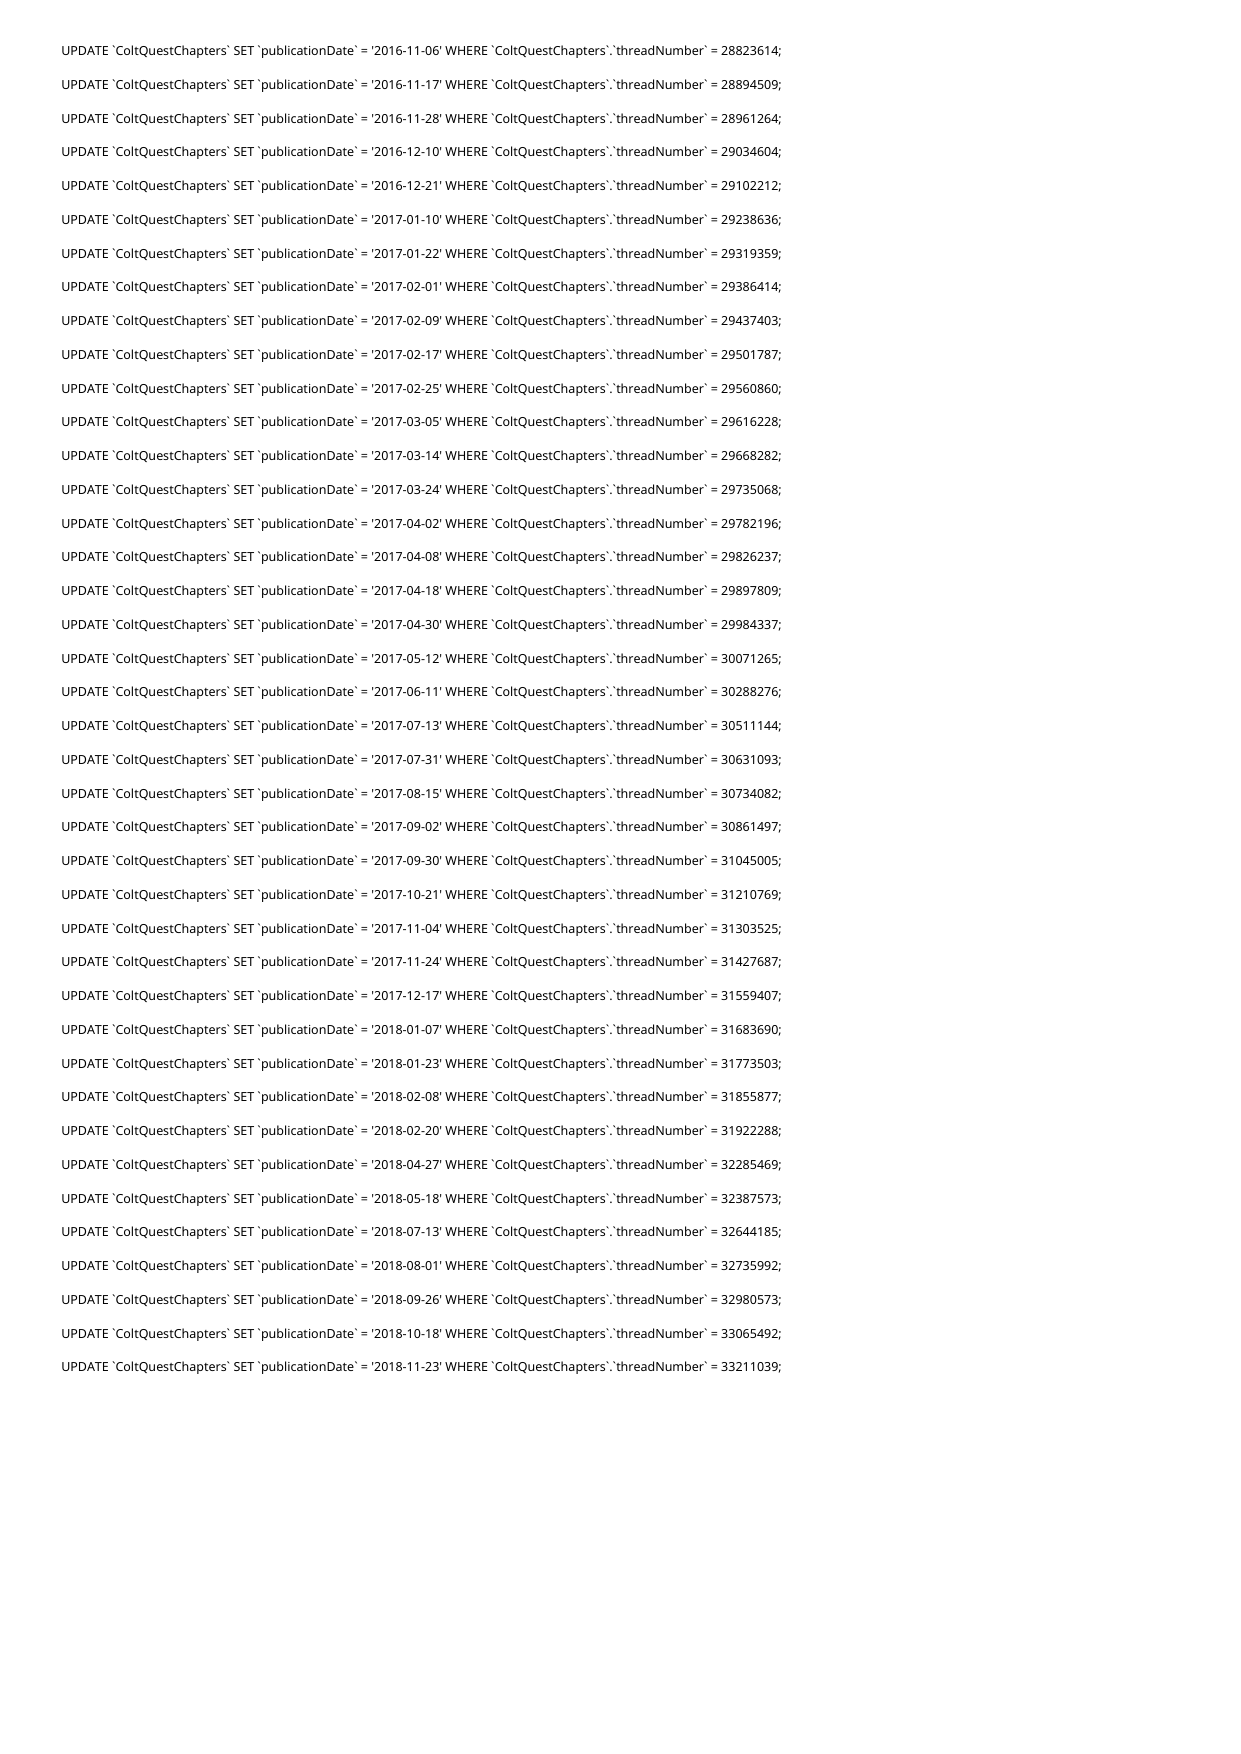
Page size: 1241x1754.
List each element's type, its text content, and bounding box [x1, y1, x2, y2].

text UPDATE `ColtQuestChapters` SET `publicationDate` = '2017-04-02' WHERE `ColtQuestChapters`.`threadNumber` = 29782196; [61, 515, 1177, 532]
text UPDATE `ColtQuestChapters` SET `publicationDate` = '2018-04-27' WHERE `ColtQuestChapters`.`threadNumber` = 32285469; [61, 1156, 1177, 1173]
text UPDATE `ColtQuestChapters` SET `publicationDate` = '2017-10-21' WHERE `ColtQuestChapters`.`threadNumber` = 31210769; [61, 886, 1177, 903]
text UPDATE `ColtQuestChapters` SET `publicationDate` = '2018-08-01' WHERE `ColtQuestChapters`.`threadNumber` = 32735992; [61, 1257, 1177, 1274]
text UPDATE `ColtQuestChapters` SET `publicationDate` = '2018-10-18' WHERE `ColtQuestChapters`.`threadNumber` = 33065492; [61, 1325, 1177, 1342]
text UPDATE `ColtQuestChapters` SET `publicationDate` = '2017-03-14' WHERE `ColtQuestChapters`.`threadNumber` = 29668282; [61, 447, 1177, 464]
text UPDATE `ColtQuestChapters` SET `publicationDate` = '2016-11-17' WHERE `ColtQuestChapters`.`threadNumber` = 28894509; [61, 76, 1177, 93]
text UPDATE `ColtQuestChapters` SET `publicationDate` = '2017-04-18' WHERE `ColtQuestChapters`.`threadNumber` = 29897809; [61, 582, 1177, 599]
text UPDATE `ColtQuestChapters` SET `publicationDate` = '2017-11-24' WHERE `ColtQuestChapters`.`threadNumber` = 31427687; [61, 953, 1177, 971]
text UPDATE `ColtQuestChapters` SET `publicationDate` = '2017-06-11' WHERE `ColtQuestChapters`.`threadNumber` = 30288276; [61, 683, 1177, 701]
text UPDATE `ColtQuestChapters` SET `publicationDate` = '2017-01-22' WHERE `ColtQuestChapters`.`threadNumber` = 29319359; [61, 245, 1177, 262]
text UPDATE `ColtQuestChapters` SET `publicationDate` = '2017-03-05' WHERE `ColtQuestChapters`.`threadNumber` = 29616228; [61, 413, 1177, 431]
text UPDATE `ColtQuestChapters` SET `publicationDate` = '2016-12-10' WHERE `ColtQuestChapters`.`threadNumber` = 29034604; [61, 143, 1177, 161]
text UPDATE `ColtQuestChapters` SET `publicationDate` = '2017-03-24' WHERE `ColtQuestChapters`.`threadNumber` = 29735068; [61, 481, 1177, 498]
text UPDATE `ColtQuestChapters` SET `publicationDate` = '2017-07-13' WHERE `ColtQuestChapters`.`threadNumber` = 30511144; [61, 717, 1177, 734]
text UPDATE `ColtQuestChapters` SET `publicationDate` = '2017-07-31' WHERE `ColtQuestChapters`.`threadNumber` = 30631093; [61, 751, 1177, 768]
text UPDATE `ColtQuestChapters` SET `publicationDate` = '2016-11-28' WHERE `ColtQuestChapters`.`threadNumber` = 28961264; [61, 110, 1177, 127]
text UPDATE `ColtQuestChapters` SET `publicationDate` = '2018-02-20' WHERE `ColtQuestChapters`.`threadNumber` = 31922288; [61, 1122, 1177, 1139]
text UPDATE `ColtQuestChapters` SET `publicationDate` = '2017-04-08' WHERE `ColtQuestChapters`.`threadNumber` = 29826237; [61, 548, 1177, 566]
text UPDATE `ColtQuestChapters` SET `publicationDate` = '2017-02-25' WHERE `ColtQuestChapters`.`threadNumber` = 29560860; [61, 380, 1177, 397]
text UPDATE `ColtQuestChapters` SET `publicationDate` = '2016-12-21' WHERE `ColtQuestChapters`.`threadNumber` = 29102212; [61, 177, 1177, 194]
text UPDATE `ColtQuestChapters` SET `publicationDate` = '2018-07-13' WHERE `ColtQuestChapters`.`threadNumber` = 32644185; [61, 1223, 1177, 1241]
text UPDATE `ColtQuestChapters` SET `publicationDate` = '2018-05-18' WHERE `ColtQuestChapters`.`threadNumber` = 32387573; [61, 1190, 1177, 1207]
text UPDATE `ColtQuestChapters` SET `publicationDate` = '2017-04-30' WHERE `ColtQuestChapters`.`threadNumber` = 29984337; [61, 616, 1177, 633]
text UPDATE `ColtQuestChapters` SET `publicationDate` = '2018-02-08' WHERE `ColtQuestChapters`.`threadNumber` = 31855877; [61, 1088, 1177, 1106]
text UPDATE `ColtQuestChapters` SET `publicationDate` = '2018-01-23' WHERE `ColtQuestChapters`.`threadNumber` = 31773503; [61, 1055, 1177, 1072]
text UPDATE `ColtQuestChapters` SET `publicationDate` = '2017-02-01' WHERE `ColtQuestChapters`.`threadNumber` = 29386414; [61, 278, 1177, 296]
text UPDATE `ColtQuestChapters` SET `publicationDate` = '2017-09-02' WHERE `ColtQuestChapters`.`threadNumber` = 30861497; [61, 818, 1177, 836]
text UPDATE `ColtQuestChapters` SET `publicationDate` = '2018-09-26' WHERE `ColtQuestChapters`.`threadNumber` = 32980573; [61, 1291, 1177, 1308]
text UPDATE `ColtQuestChapters` SET `publicationDate` = '2017-02-09' WHERE `ColtQuestChapters`.`threadNumber` = 29437403; [61, 312, 1177, 329]
text UPDATE `ColtQuestChapters` SET `publicationDate` = '2018-11-23' WHERE `ColtQuestChapters`.`threadNumber` = 33211039; [61, 1358, 1177, 1376]
text UPDATE `ColtQuestChapters` SET `publicationDate` = '2017-08-15' WHERE `ColtQuestChapters`.`threadNumber` = 30734082; [61, 785, 1177, 802]
text UPDATE `ColtQuestChapters` SET `publicationDate` = '2017-01-10' WHERE `ColtQuestChapters`.`threadNumber` = 29238636; [61, 211, 1177, 228]
text UPDATE `ColtQuestChapters` SET `publicationDate` = '2017-11-04' WHERE `ColtQuestChapters`.`threadNumber` = 31303525; [61, 920, 1177, 937]
text UPDATE `ColtQuestChapters` SET `publicationDate` = '2017-12-17' WHERE `ColtQuestChapters`.`threadNumber` = 31559407; [61, 987, 1177, 1004]
text UPDATE `ColtQuestChapters` SET `publicationDate` = '2018-01-07' WHERE `ColtQuestChapters`.`threadNumber` = 31683690; [61, 1021, 1177, 1038]
text UPDATE `ColtQuestChapters` SET `publicationDate` = '2017-02-17' WHERE `ColtQuestChapters`.`threadNumber` = 29501787; [61, 346, 1177, 363]
text UPDATE `ColtQuestChapters` SET `publicationDate` = '2017-09-30' WHERE `ColtQuestChapters`.`threadNumber` = 31045005; [61, 852, 1177, 869]
text UPDATE `ColtQuestChapters` SET `publicationDate` = '2017-05-12' WHERE `ColtQuestChapters`.`threadNumber` = 30071265; [61, 650, 1177, 667]
text UPDATE `ColtQuestChapters` SET `publicationDate` = '2016-11-06' WHERE `ColtQuestChapters`.`threadNumber` = 28823614; [61, 42, 1177, 59]
